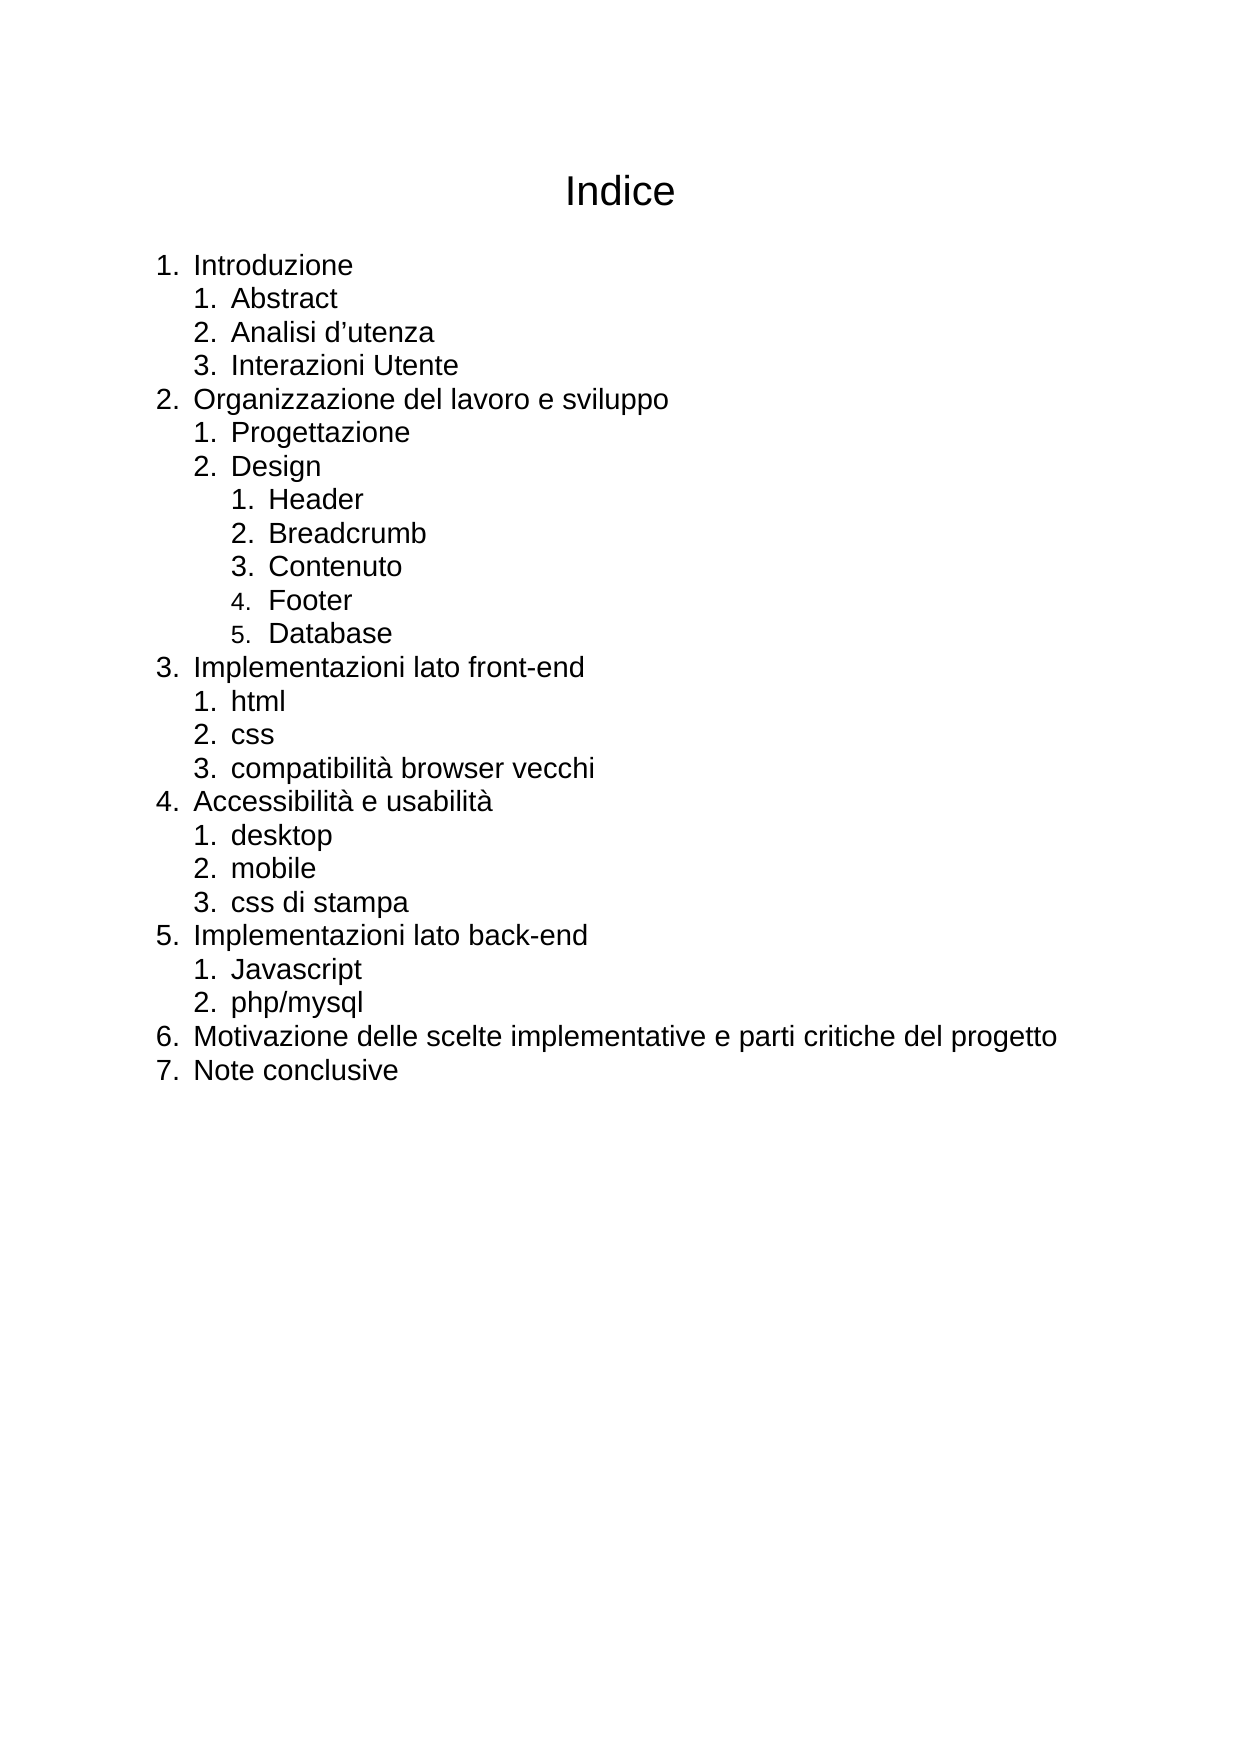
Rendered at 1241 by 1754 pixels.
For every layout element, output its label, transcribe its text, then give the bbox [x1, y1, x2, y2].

list Design [193, 449, 1122, 482]
list html [193, 683, 1122, 717]
list compatibilità browser vecchi [193, 751, 1122, 784]
list mobile [193, 851, 1122, 885]
list Abstract [193, 281, 1122, 314]
list Note conclusive [156, 1052, 1122, 1086]
list Header [231, 482, 1122, 516]
list Javascript [193, 952, 1122, 985]
list Contenuto [231, 549, 1122, 583]
list Footer [231, 583, 1122, 616]
list desktop [193, 818, 1122, 851]
list Progettazione [193, 415, 1122, 449]
list Introduzione [156, 247, 1122, 281]
text Indice [118, 166, 1122, 214]
list css di stampa [193, 885, 1122, 918]
list css [193, 717, 1122, 751]
list Implementazioni lato back-end [156, 918, 1122, 952]
list Interazioni Utente [193, 348, 1122, 382]
list php/mysql [193, 985, 1122, 1019]
list Implementazioni lato front-end [156, 650, 1122, 683]
list Breadcrumb [231, 516, 1122, 549]
list Analisi d’utenza [193, 314, 1122, 348]
list Motivazione delle scelte implementative e parti critiche del progetto [156, 1019, 1122, 1052]
list Database [231, 616, 1122, 650]
list Accessibilità e usabilità [156, 784, 1122, 818]
list Organizzazione del lavoro e sviluppo [156, 382, 1122, 415]
